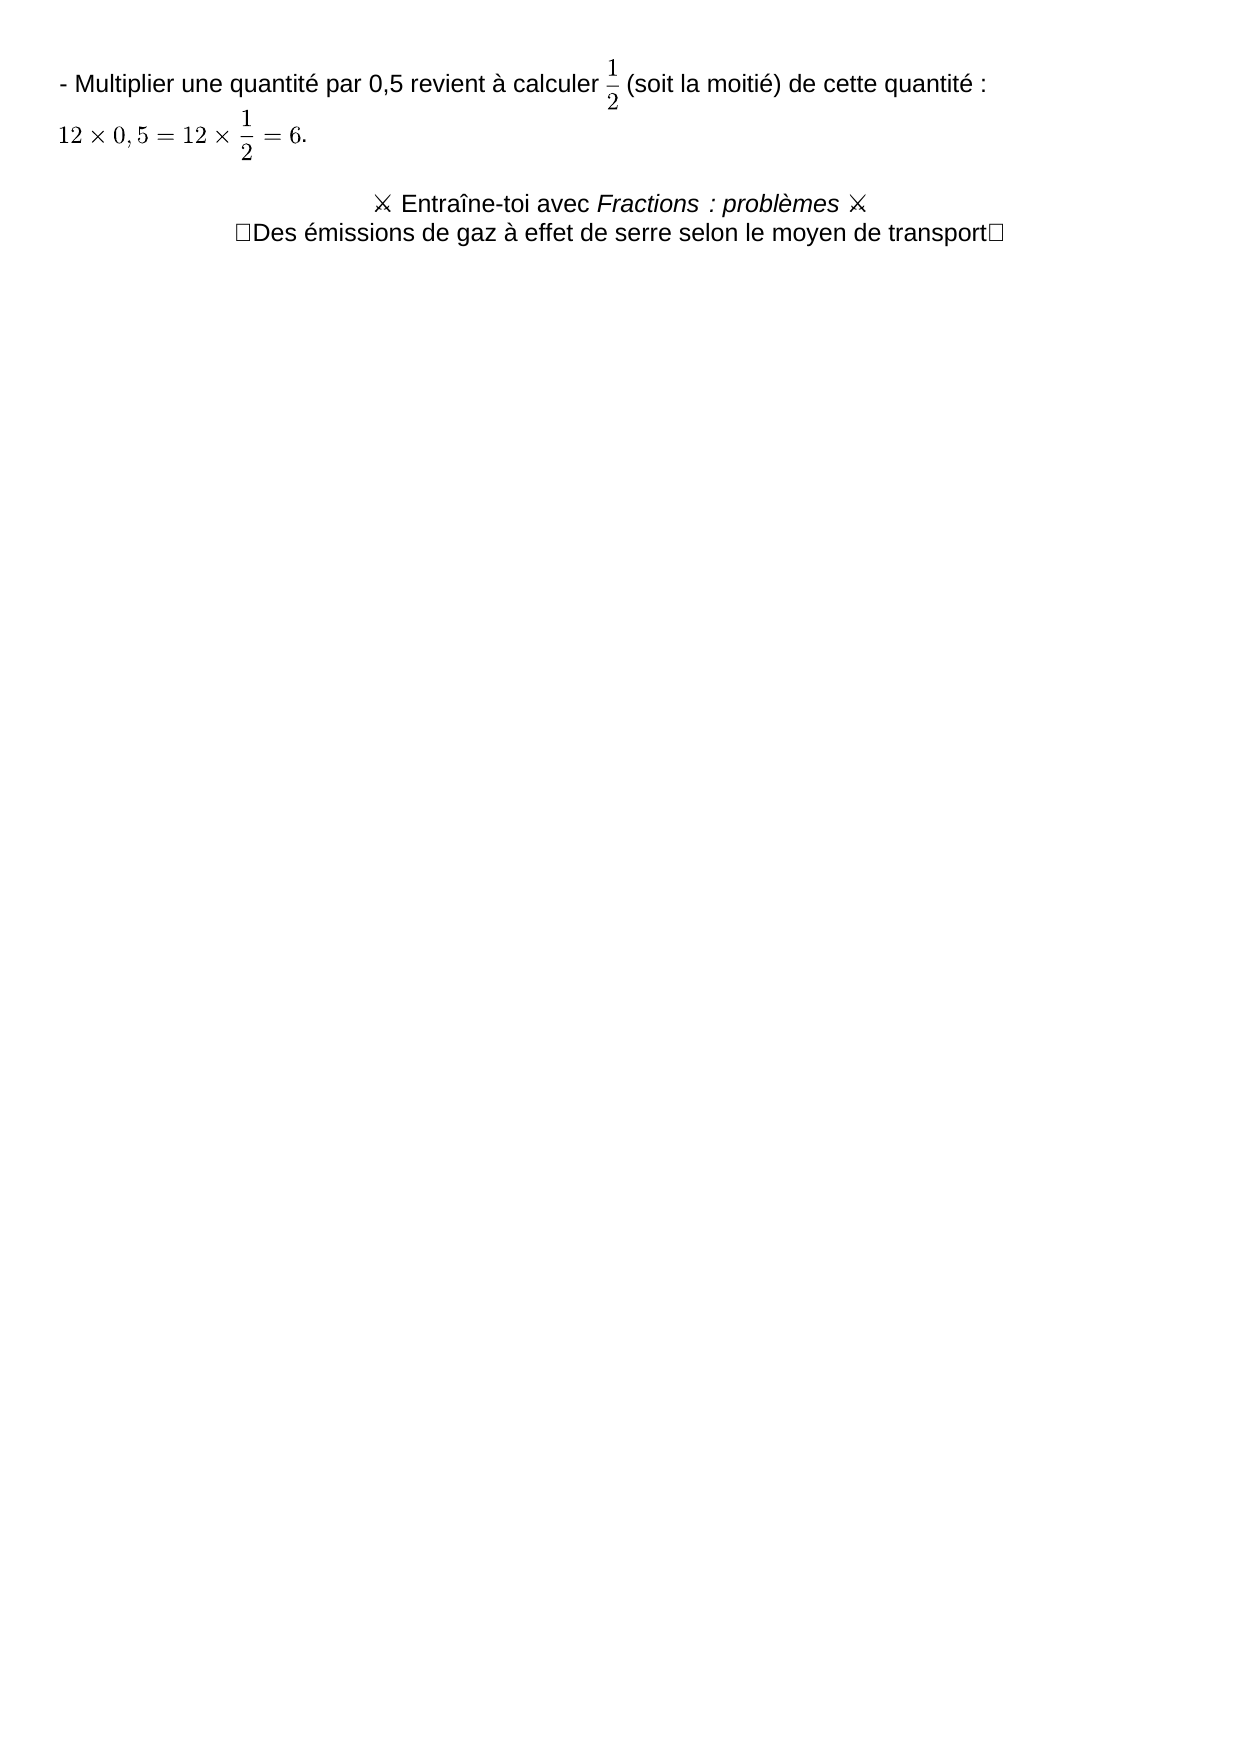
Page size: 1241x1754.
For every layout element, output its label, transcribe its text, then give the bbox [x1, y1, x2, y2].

text 🌿Des émissions de gaz à effet de serre selon le moyen de transport🌿 [59, 218, 1181, 246]
text ⚔️ Entraîne-toi avec Fractions : problèmes ⚔️ [59, 160, 1181, 218]
text - Multiplier une quantité par 0,5 revient à calculer (soit la moitié) de cette quantité : . [59, 59, 1181, 160]
